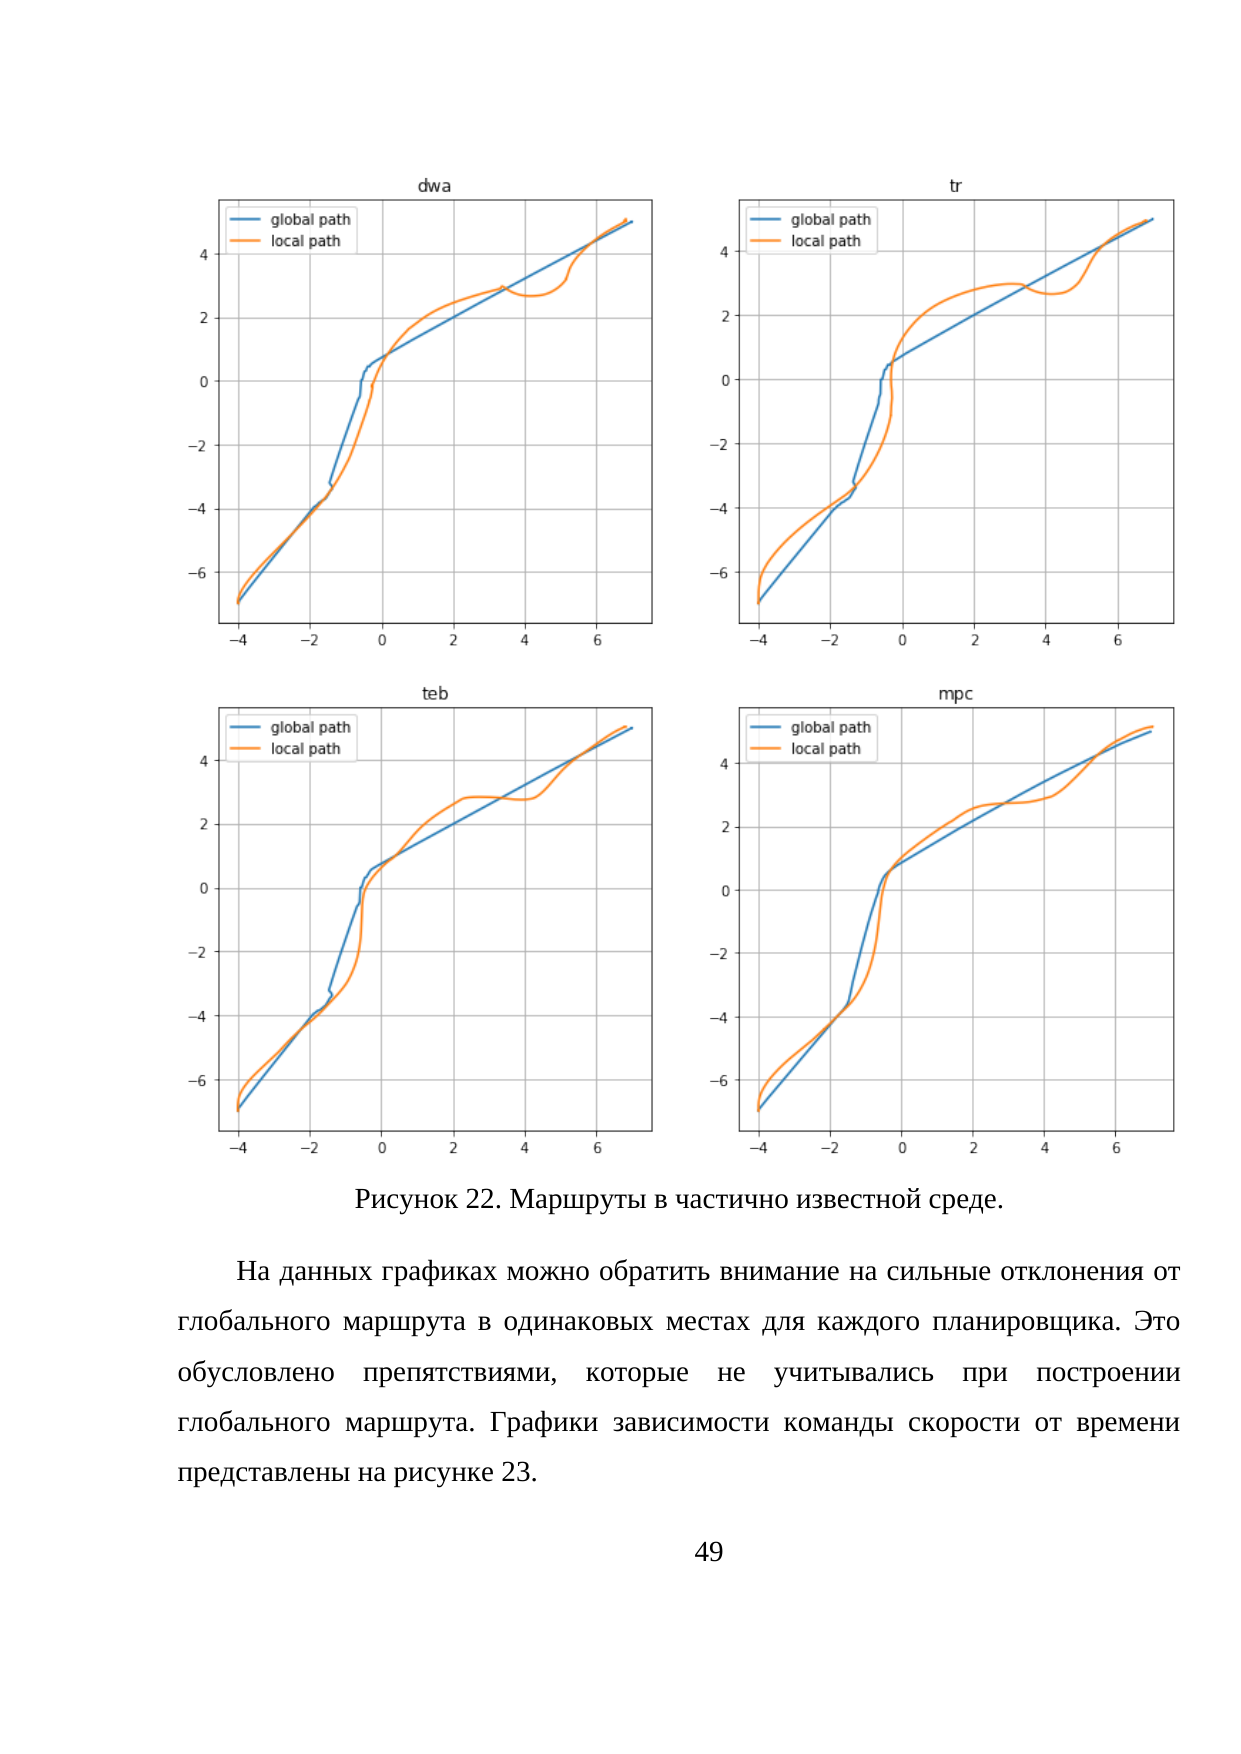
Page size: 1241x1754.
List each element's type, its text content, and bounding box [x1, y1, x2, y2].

picture [177, 168, 1182, 1165]
text Рисунок 22. Маршруты в частично известной среде. [177, 1165, 1181, 1215]
text На данных графиках можно обратить внимание на сильные отклонения от глобального маршрута в одинаковых местах для каждого планировщика. Это обусловлено препятствиями, которые не учитывались при построении глобального маршрута. Графики зависимости команды скорости от времени представлены на рисунке 23. [177, 1253, 1181, 1488]
